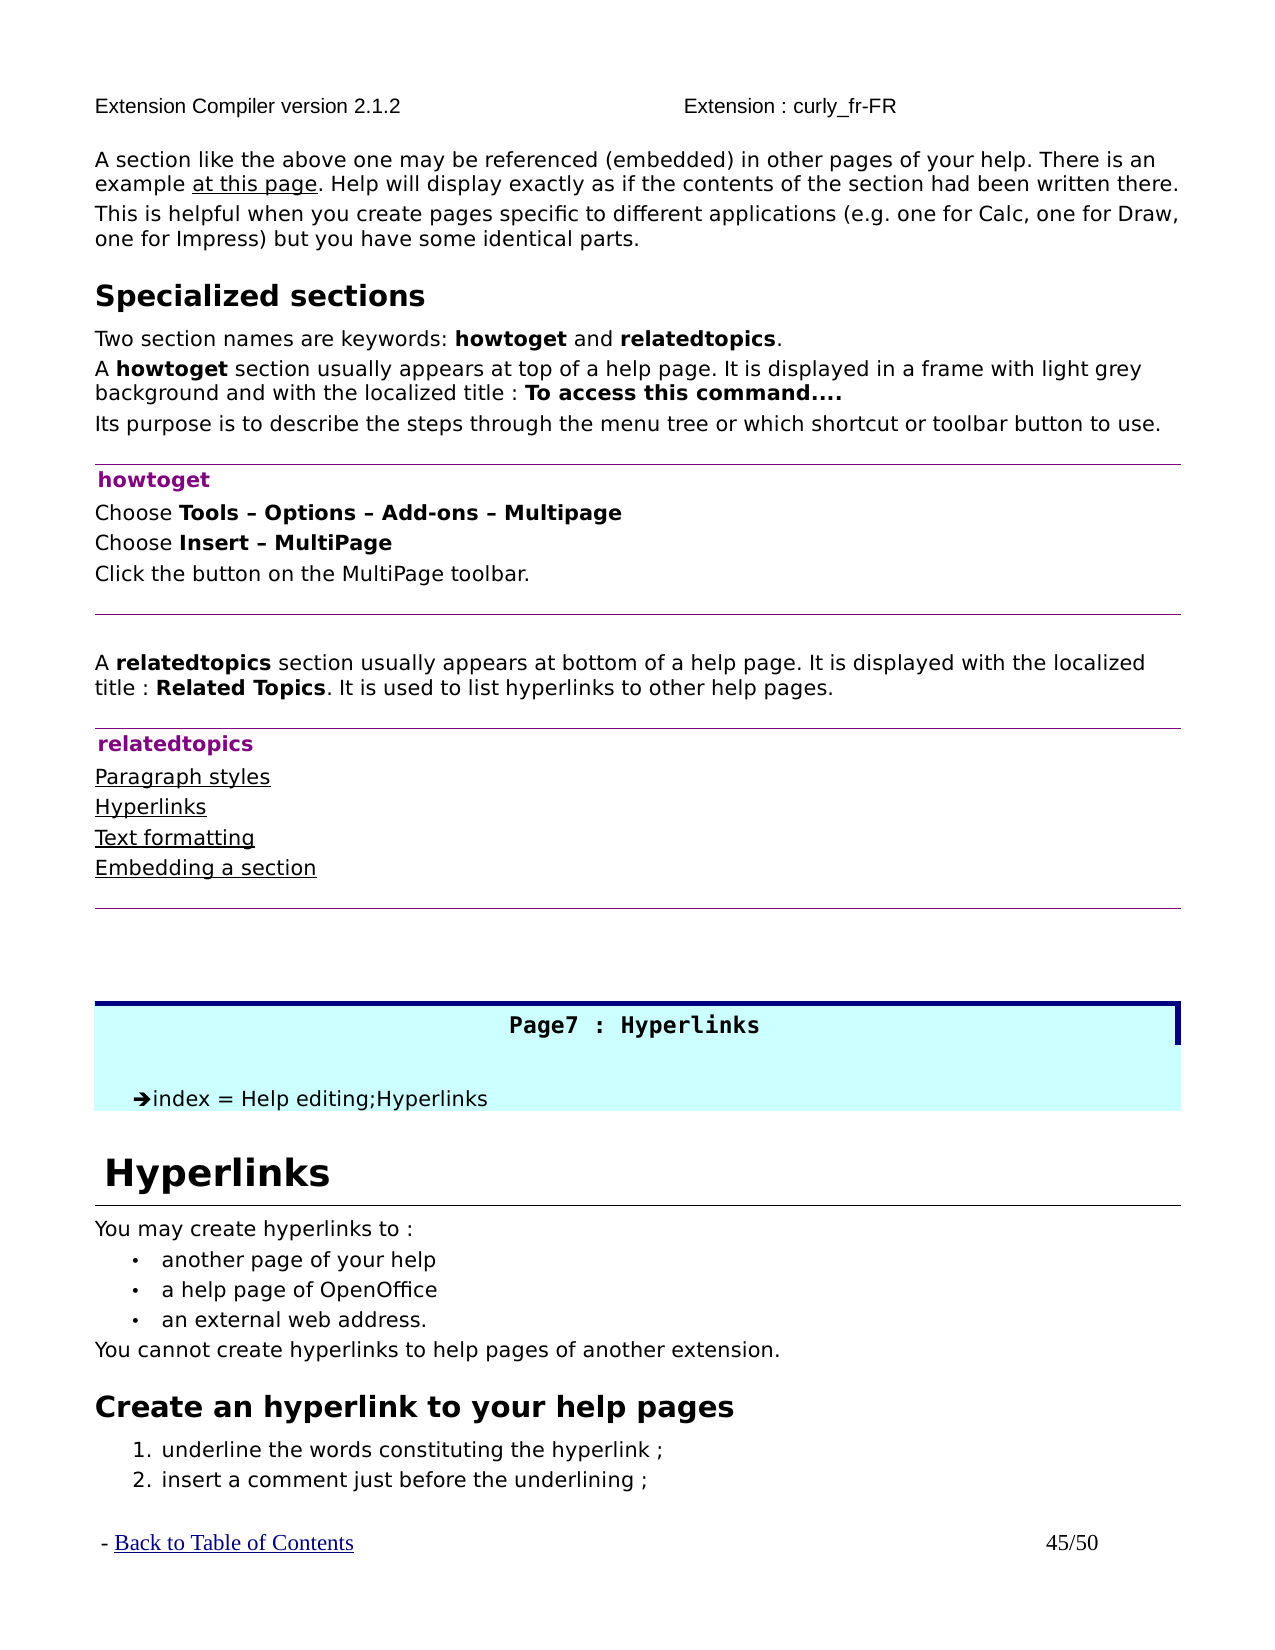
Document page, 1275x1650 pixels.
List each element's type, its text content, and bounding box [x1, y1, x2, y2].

text Paragraph styles [94, 765, 1181, 789]
text Its purpose is to describe the steps through the menu tree or which shortcut or toolbar button to use. [94, 412, 1181, 436]
text Hyperlinks [94, 795, 1181, 819]
list underline the words constituting the hyperlink ; [132, 1438, 1181, 1463]
text A howtoget section usually appears at top of a help page. It is displayed in a frame with light grey background and with the localized title : To access this command.... [94, 357, 1181, 406]
list a help page of OpenOffice [132, 1278, 1181, 1302]
text You cannot create hyperlinks to help pages of another extension. [94, 1338, 1181, 1363]
text A relatedtopics section usually appears at bottom of a help page. It is displayed with the localized title : Related Topics. It is used to list hyperlinks to other help pages. [94, 651, 1181, 700]
text Click the button on the MultiPage toolbar. [94, 562, 1181, 586]
text Hyperlinks [94, 1142, 1181, 1205]
list an external web address. [132, 1308, 1181, 1333]
text Create an hyperlink to your help pages [94, 1391, 1181, 1424]
list another page of your help [132, 1247, 1181, 1272]
text Page7 : Hyperlinks [94, 1002, 1175, 1045]
text Text formatting [94, 825, 1181, 850]
text relatedtopics [94, 729, 1181, 759]
text This is helpful when you create pages specific to different applications (e.g. one for Calc, one for Draw, one for Impress) but you have some identical parts. [94, 202, 1181, 251]
text Specialized sections [94, 279, 1181, 313]
text A section like the above one may be referenced (embedded) in other pages of your help. There is an example at this page. Help will display exactly as if the contents of the section had been written there. [94, 147, 1181, 196]
text Two section names are keywords: howtoget and relatedtopics. [94, 326, 1181, 351]
list index = Help editing;Hyperlinks [94, 1087, 1181, 1111]
text Choose Tools – Options – Add-ons – Multipage [94, 501, 1181, 525]
text Choose Insert – MultiPage [94, 531, 1181, 556]
text You may create hyperlinks to : [94, 1217, 1181, 1242]
text Embedding a section [94, 856, 1181, 880]
text howtoget [94, 465, 1181, 495]
list insert a comment just before the underlining ; [132, 1468, 1181, 1493]
